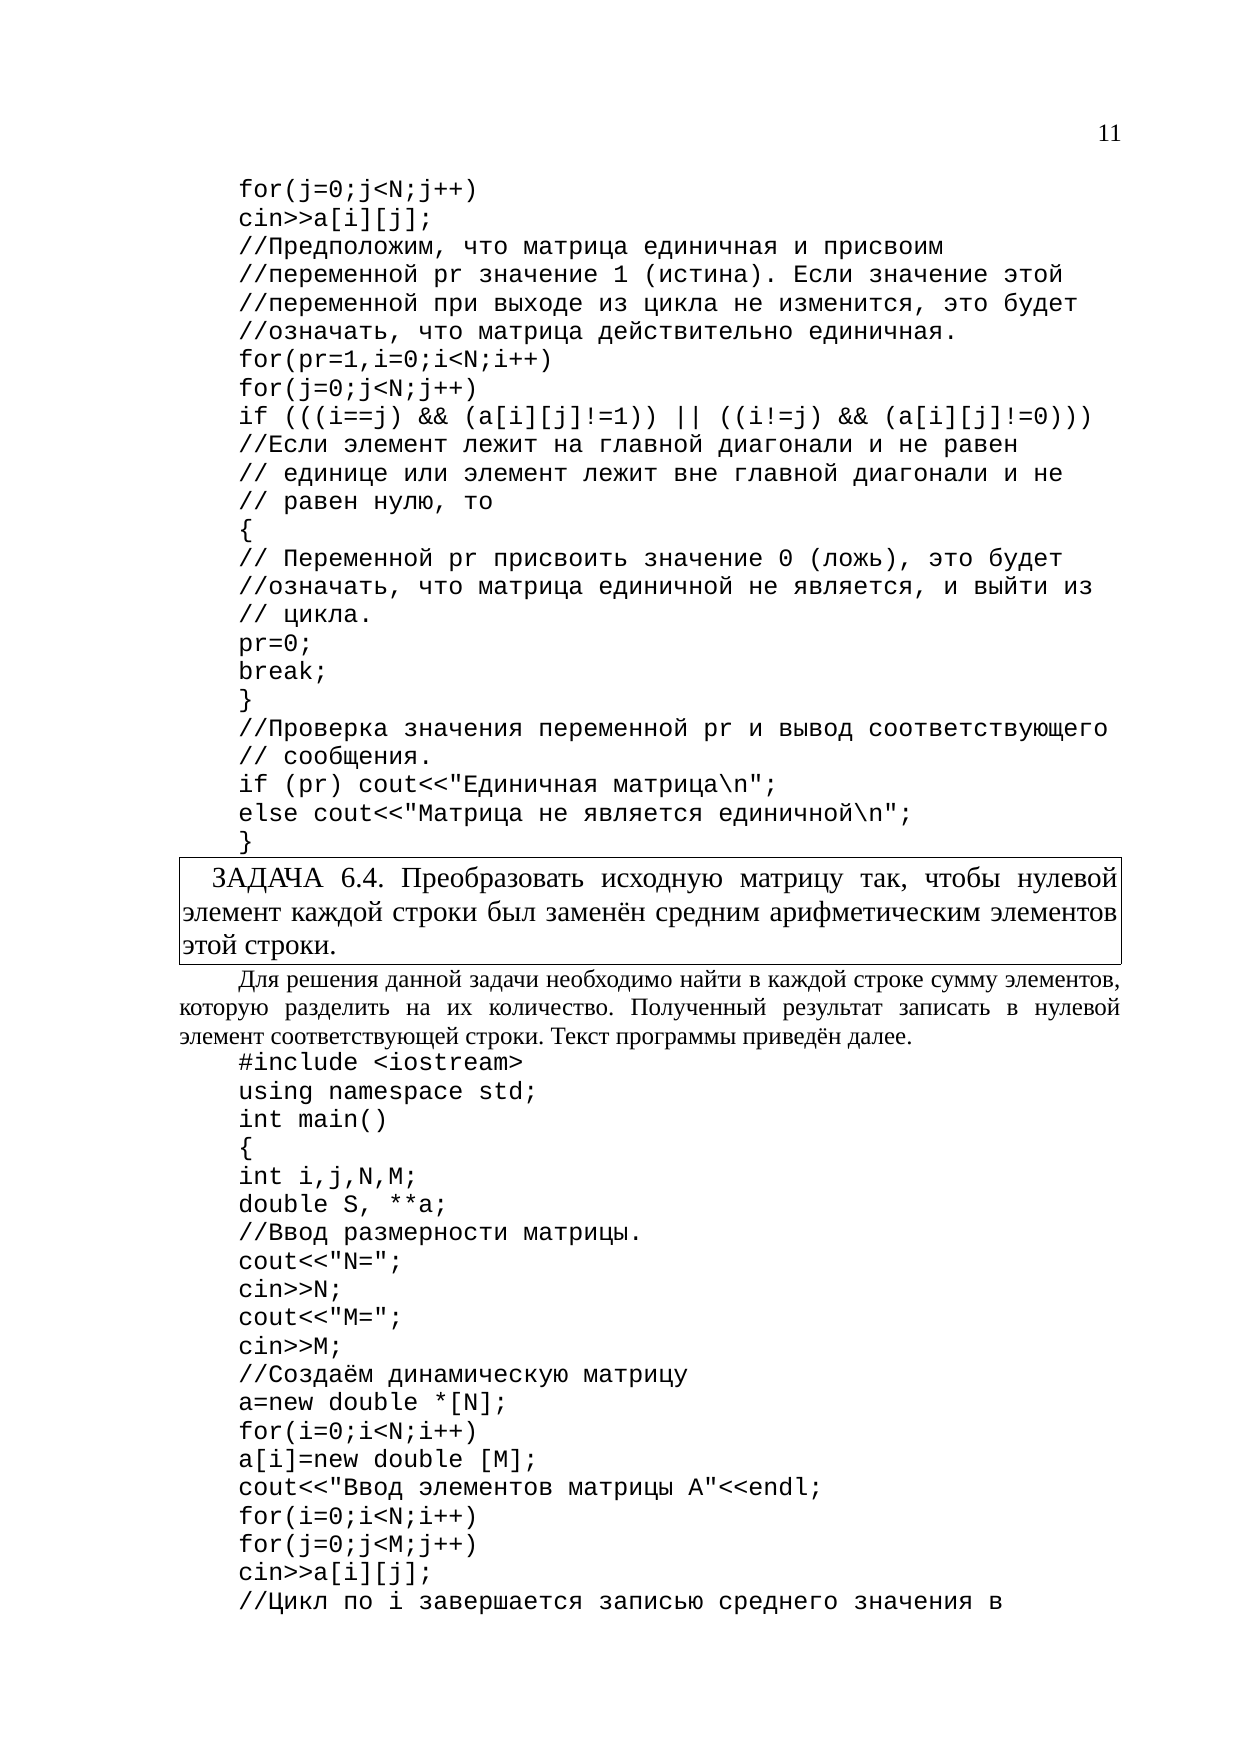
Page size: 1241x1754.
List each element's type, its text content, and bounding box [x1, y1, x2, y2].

text //Создаём динамическую матрицу [238, 1362, 1121, 1390]
text Для решения данной задачи необходимо найти в каждой строке сумму элементов, которую разделить на их количество. Полученный результат записать в нулевой элемент соответствующей строки. Текст программы приведён далее. [179, 965, 1121, 1050]
text cout<<"N="; [238, 1248, 1121, 1277]
text ЗАДАЧА 6.4. Преобразовать исходную матрицу так, чтобы нулевой элемент каждой строки был заменён средним арифметическим элементов этой строки. [180, 858, 1121, 964]
text //Цикл по i завершается записью среднего значения в [238, 1588, 1121, 1617]
text if (((i==j) && (a[i][j]!=1)) || ((i!=j) && (a[i][j]!=0))) [238, 404, 1121, 432]
text #include <iostream> [238, 1050, 1121, 1078]
text cin>>M; [238, 1333, 1121, 1362]
text cin>>N; [238, 1277, 1121, 1305]
text for(j=0;j<N;j++) [238, 177, 1121, 205]
text // равен нулю, то [238, 489, 1121, 517]
text // цикла. [238, 602, 1121, 630]
text //означать, что матрица действительно единичная. [238, 319, 1121, 347]
text cin>>a[i][j]; [238, 205, 1121, 234]
text a[i]=new double [M]; [238, 1447, 1121, 1475]
text { [238, 517, 1121, 545]
text pr=0; [238, 630, 1121, 659]
text double S, **a; [238, 1192, 1121, 1220]
text int main() [238, 1107, 1121, 1135]
text cin>>a[i][j]; [238, 1560, 1121, 1588]
text using namespace std; [238, 1078, 1121, 1107]
text cout<<"M="; [238, 1305, 1121, 1333]
text //переменной при выходе из цикла не изменится, это будет [238, 290, 1121, 319]
text //переменной pr значение 1 (истина). Если значение этой [238, 262, 1121, 290]
text for(i=0;i<N;i++) [238, 1418, 1121, 1447]
text //Проверка значения переменной pr и вывод соответствующего [238, 715, 1121, 744]
text cout<<"Ввод элементов матрицы A"<<endl; [238, 1475, 1121, 1503]
text //означать, что матрица единичной не является, и выйти из [238, 574, 1121, 602]
text for(pr=1,i=0;i<N;i++) [238, 347, 1121, 375]
text } [238, 687, 1121, 715]
text // сообщения. [238, 744, 1121, 772]
text if (pr) cout<<"Единичная матрица\n"; [238, 772, 1121, 800]
text //Ввод размерности матрицы. [238, 1220, 1121, 1248]
text int i,j,N,M; [238, 1163, 1121, 1192]
text //Предположим, что матрица единичная и присвоим [238, 234, 1121, 262]
text // Переменной pr присвоить значение 0 (ложь), это будет [238, 545, 1121, 574]
text for(j=0;j<N;j++) [238, 375, 1121, 404]
text break; [238, 659, 1121, 687]
text for(j=0;j<M;j++) [238, 1532, 1121, 1560]
text //Если элемент лежит на главной диагонали и не равен [238, 432, 1121, 460]
text // единице или элемент лежит вне главной диагонали и не [238, 460, 1121, 489]
text else cout<<"Матрица не является единичной\n"; [238, 800, 1121, 829]
text { [238, 1135, 1121, 1163]
text } [238, 829, 1121, 857]
text for(i=0;i<N;i++) [238, 1503, 1121, 1532]
text a=new double *[N]; [238, 1390, 1121, 1418]
